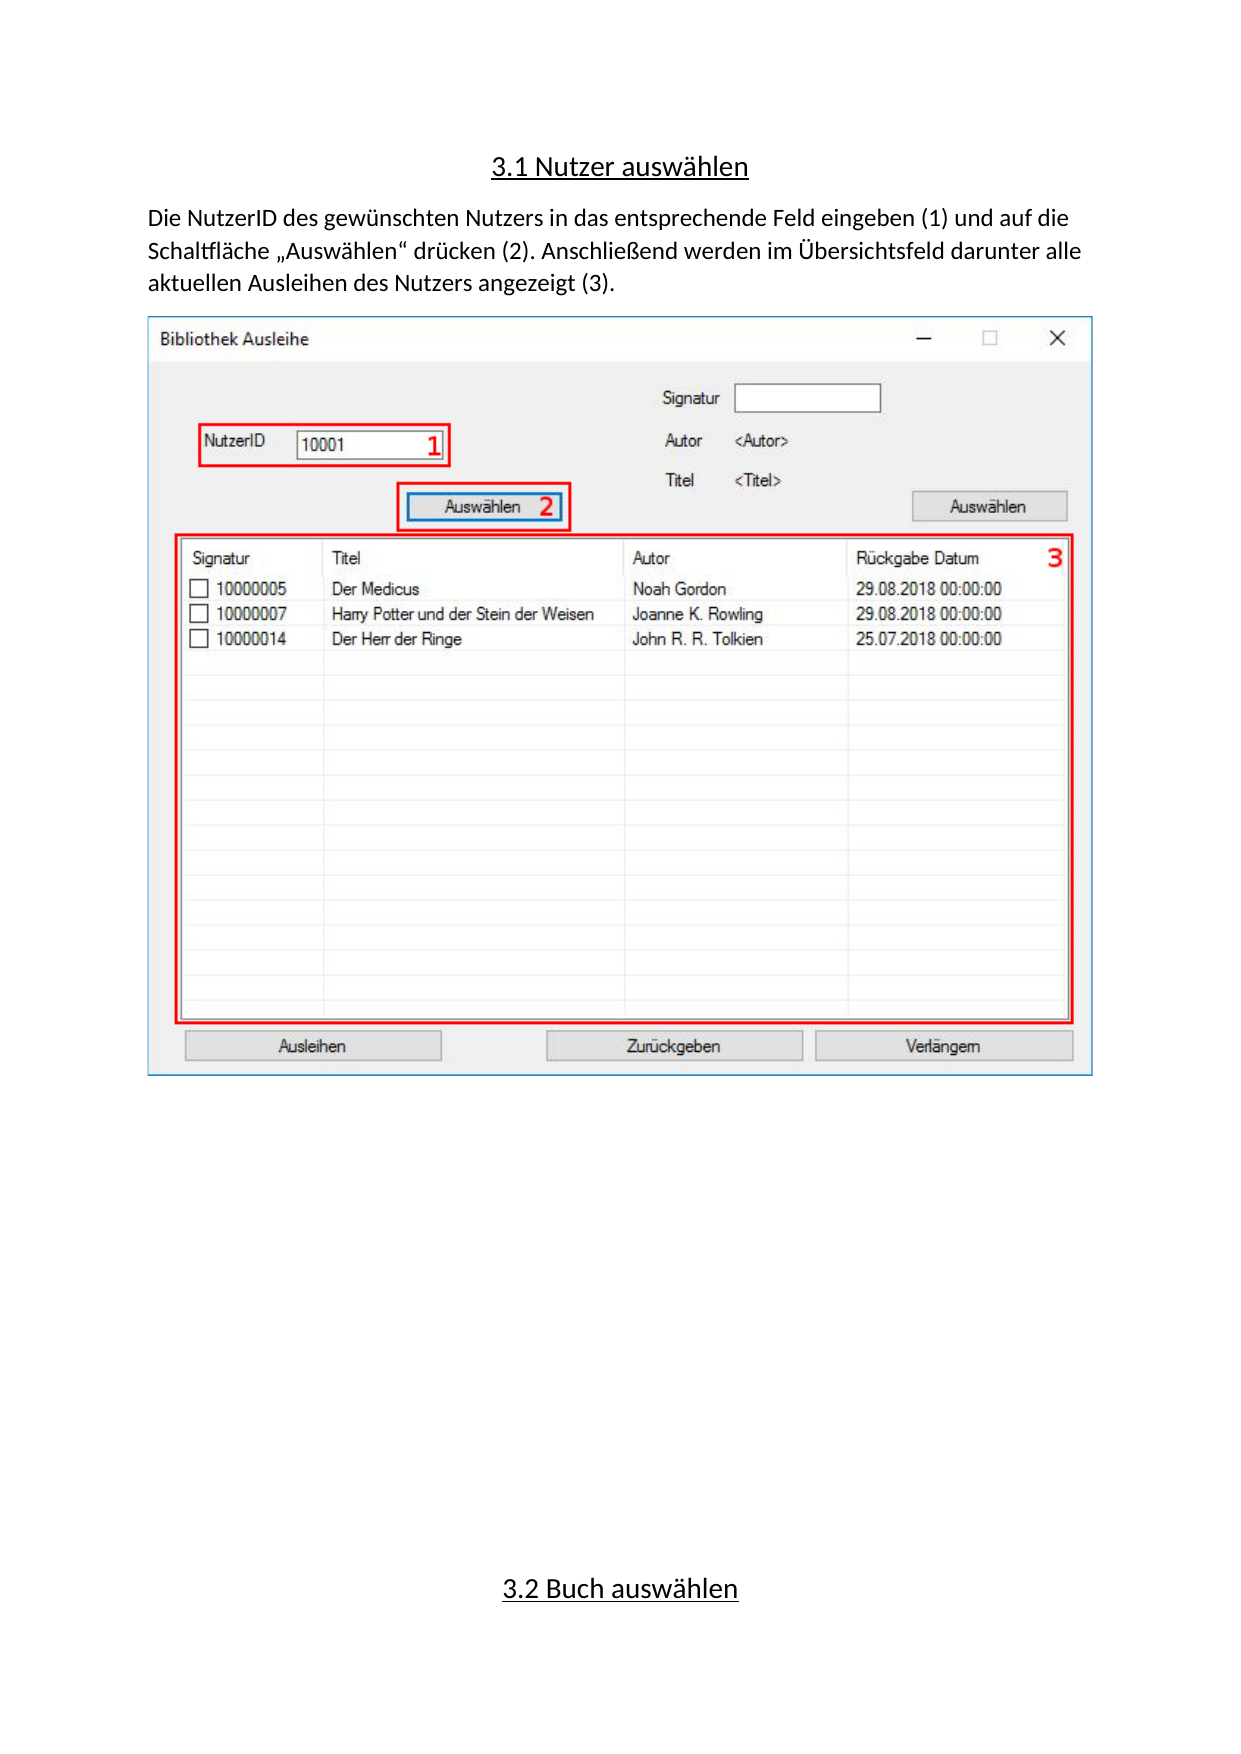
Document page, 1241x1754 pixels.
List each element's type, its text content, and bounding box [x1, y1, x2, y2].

picture [147, 316, 1093, 1076]
text Die NutzerID des gewünschten Nutzers in das entsprechende Feld eingeben (1) und auf die Schaltfläche „Auswählen“ drücken (2). Anschließend werden im Übersichtsfeld darunter alle aktuellen Ausleihen des Nutzers angezeigt (3). [148, 202, 1093, 298]
text 3.1 Nutzer auswählen [148, 148, 1093, 183]
text 3.2 Buch auswählen [148, 1570, 1093, 1606]
